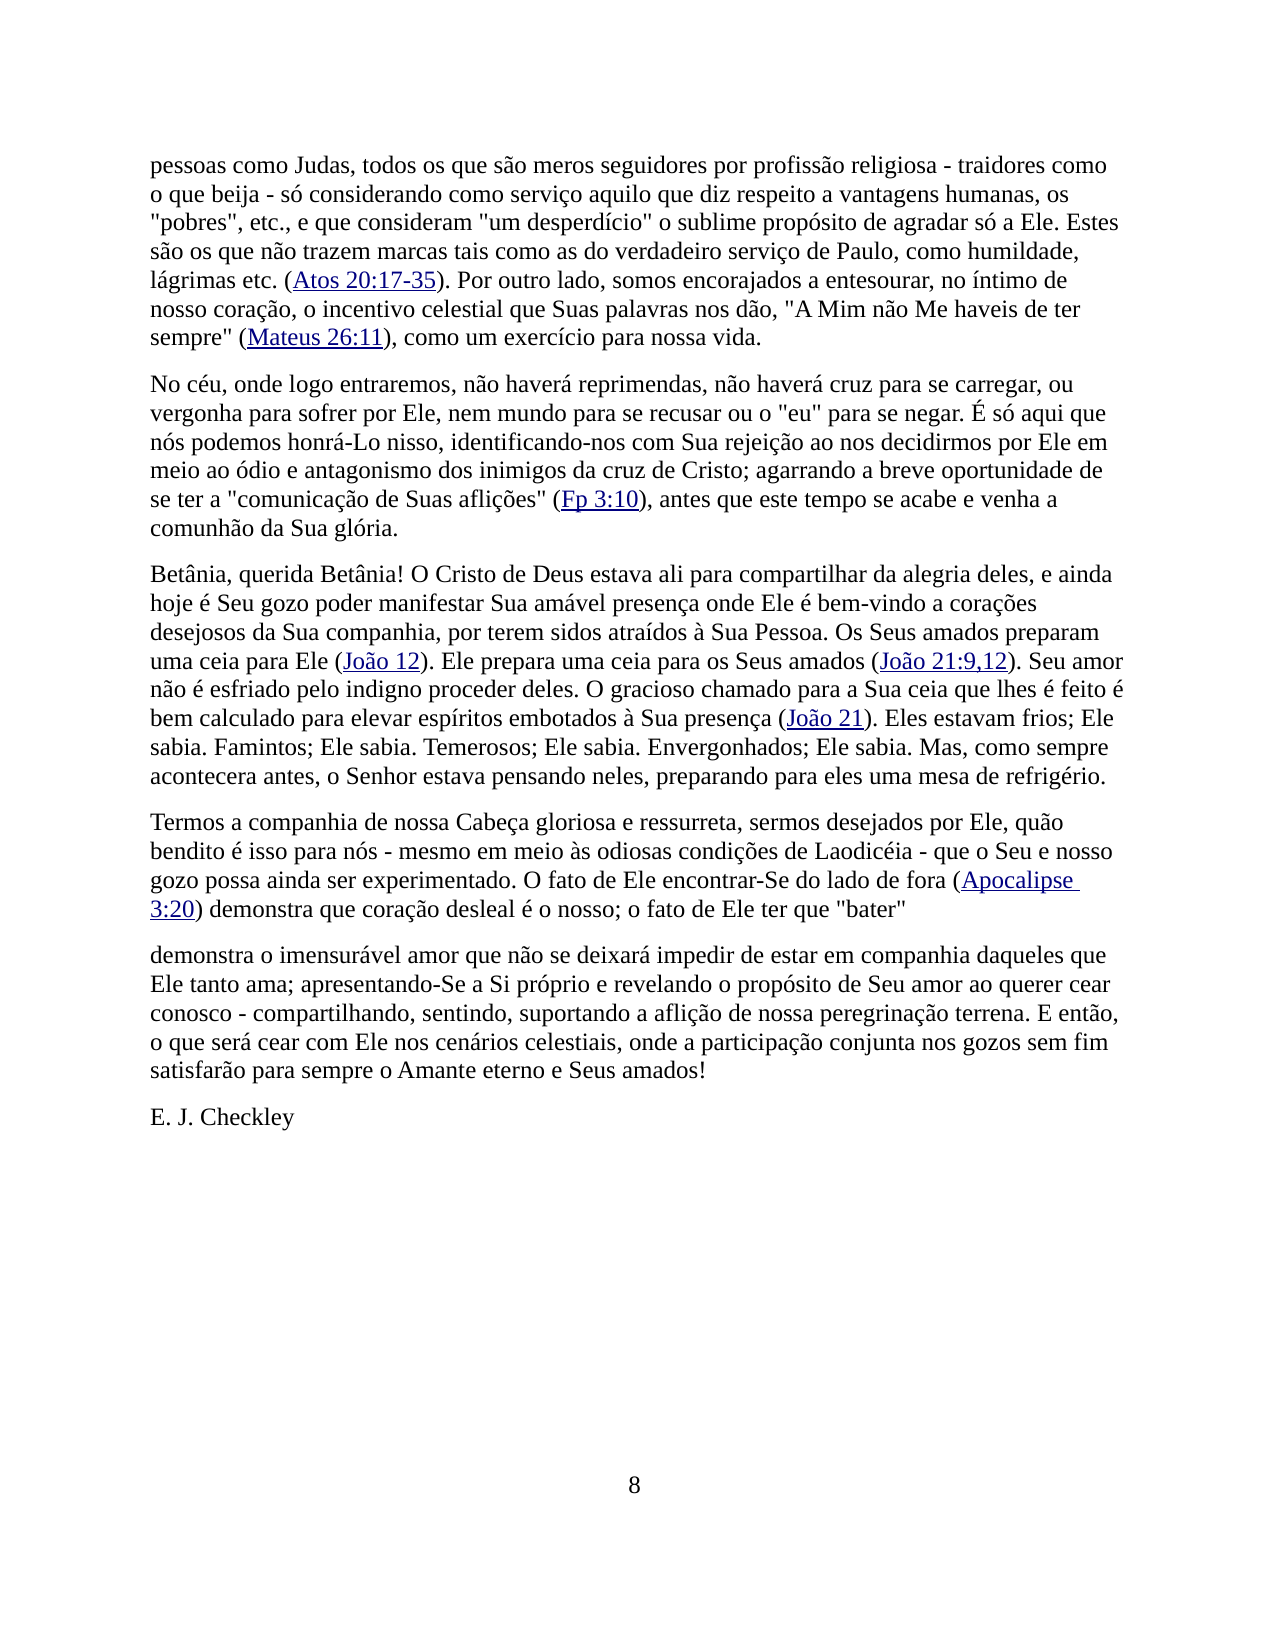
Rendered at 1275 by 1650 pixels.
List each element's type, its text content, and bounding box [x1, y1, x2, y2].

text E. J. Checkley [150, 1102, 1125, 1131]
text demonstra o imensurável amor que não se deixará impedir de estar em companhia daqueles que Ele tanto ama; apresentando-Se a Si próprio e revelando o propósito de Seu amor ao querer cear conosco - compartilhando, sentindo, suportando a aflição de nossa peregrinação terrena. E então, o que será cear com Ele nos cenários celestiais, onde a participação conjunta nos gozos sem fim satisfarão para sempre o Amante eterno e Seus amados! [150, 940, 1125, 1084]
text Termos a companhia de nossa Cabeça gloriosa e ressurreta, sermos desejados por Ele, quão bendito é isso para nós - mesmo em meio às odiosas condições de Laodicéia - que o Seu e nosso gozo possa ainda ser experimentado. O fato de Ele encontrar-Se do lado de fora (Apocalipse 3:20) demonstra que coração desleal é o nosso; o fato de Ele ter que "bater" [150, 807, 1125, 922]
text Betânia, querida Betânia! O Cristo de Deus estava ali para compartilhar da alegria deles, e ainda hoje é Seu gozo poder manifestar Sua amável presença onde Ele é bem-vindo a corações desejosos da Sua companhia, por terem sidos atraídos à Sua Pessoa. Os Seus amados preparam uma ceia para Ele (João 12). Ele prepara uma ceia para os Seus amados (João 21:9,12). Seu amor não é esfriado pelo indigno proceder deles. O gracioso chamado para a Sua ceia que lhes é feito é bem calculado para elevar espíritos embotados à Sua presença (João 21). Eles estavam frios; Ele sabia. Famintos; Ele sabia. Temerosos; Ele sabia. Envergonhados; Ele sabia. Mas, como sempre acontecera antes, o Senhor estava pensando neles, preparando para eles uma mesa de refrigério. [150, 559, 1125, 789]
text No céu, onde logo entraremos, não haverá reprimendas, não haverá cruz para se carregar, ou vergonha para sofrer por Ele, nem mundo para se recusar ou o "eu" para se negar. É só aqui que nós podemos honrá-Lo nisso, identificando-nos com Sua rejeição ao nos decidirmos por Ele em meio ao ódio e antagonismo dos inimigos da cruz de Cristo; agarrando a breve oportunidade de se ter a "comunicação de Suas aflições" (Fp 3:10), antes que este tempo se acabe e venha a comunhão da Sua glória. [150, 369, 1125, 542]
text pessoas como Judas, todos os que são meros seguidores por profissão religiosa - traidores como o que beija - só considerando como serviço aquilo que diz respeito a vantagens humanas, os "pobres", etc., e que consideram "um desperdício" o sublime propósito de agradar só a Ele. Estes são os que não trazem marcas tais como as do verdadeiro serviço de Paulo, como humildade, lágrimas etc. (Atos 20:17-35). Por outro lado, somos encorajados a entesourar, no íntimo de nosso coração, o incentivo celestial que Suas palavras nos dão, "A Mim não Me haveis de ter sempre" (Mateus 26:11), como um exercício para nossa vida. [150, 150, 1125, 351]
